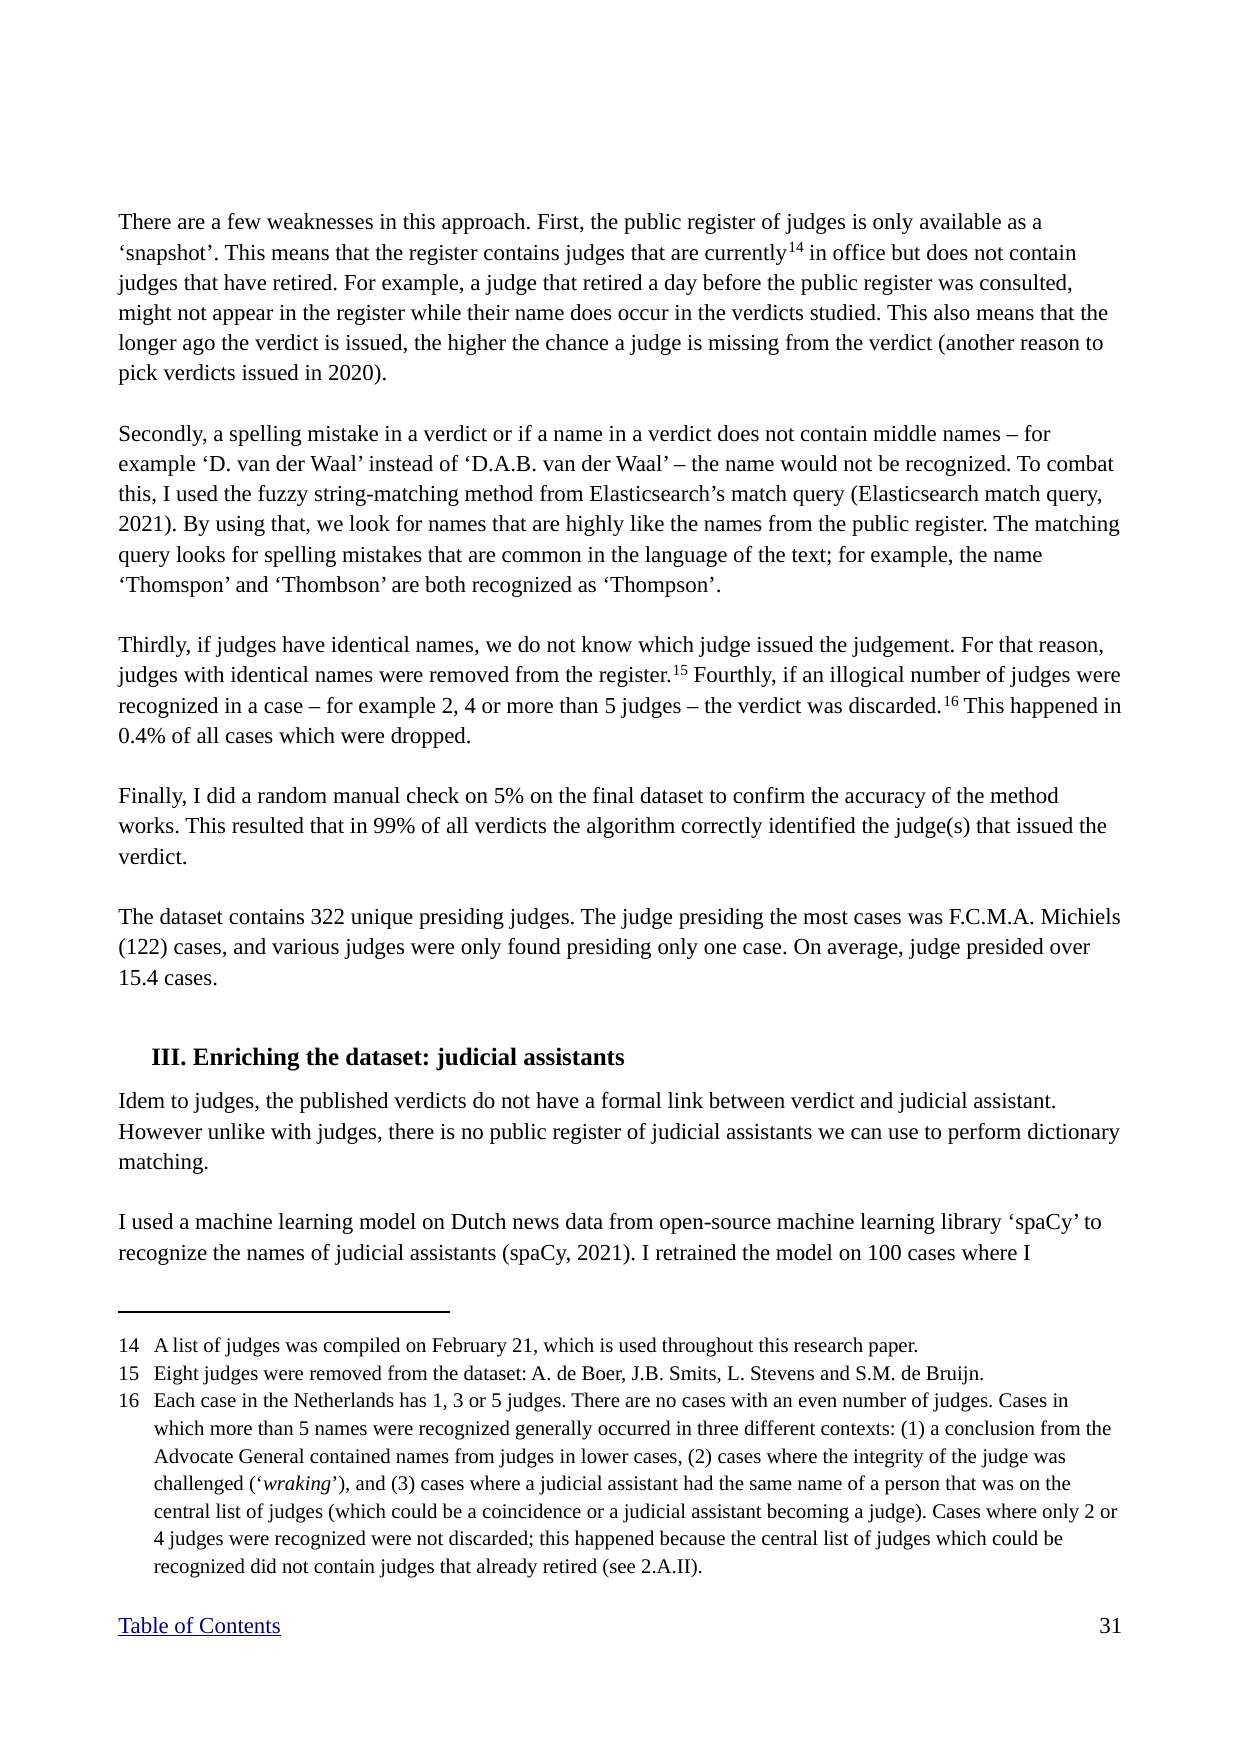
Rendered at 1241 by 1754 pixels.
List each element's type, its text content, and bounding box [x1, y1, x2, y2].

text I used a machine learning model on Dutch news data from open-source machine learning library ‘spaCy’ to recognize the names of judicial assistants (spaCy, 2021). I retrained the model on 100 cases where I [118, 1208, 1122, 1265]
text There are a few weaknesses in this approach. First, the public register of judges is only available as a ‘snapshot’. This means that the register contains judges that are currently in office but does not contain judges that have retired. For example, a judge that retired a day before the public register was consulted, might not appear in the register while their name does occur in the verdicts studied. This also means that the longer ago the verdict is issued, the higher the chance a judge is missing from the verdict (another reason to pick verdicts issued in 2020). [118, 208, 1122, 386]
text Idem to judges, the published verdicts do not have a formal link between verdict and judicial assistant. However unlike with judges, there is no public register of judicial assistants we can use to perform dictionary matching. [118, 1087, 1122, 1174]
text The dataset contains 322 unique presiding judges. The judge presiding the most cases was F.C.M.A. Michiels (122) cases, and various judges were only found presiding only one case. On average, judge presided over 15.4 cases. [118, 903, 1122, 990]
text A list of judges was compiled on February 21, which is used throughout this research paper. [118, 1333, 1122, 1357]
text Eight judges were removed from the dataset: A. de Boer, J.B. Smits, L. Stevens and S.M. de Bruijn. [118, 1361, 1122, 1385]
text Each case in the Netherlands has 1, 3 or 5 judges. There are no cases with an even number of judges. Cases in which more than 5 names were recognized generally occurred in three different contexts: (1) a conclusion from the Advocate General contained names from judges in lower cases, (2) cases where the integrity of the judge was challenged (‘wraking’), and (3) cases where a judicial assistant had the same name of a person that was on the central list of judges (which could be a coincidence or a judicial assistant becoming a judge). Cases where only 2 or 4 judges were recognized were not discarded; this happened because the central list of judges which could be recognized did not contain judges that already retired (see 2.A.II). [118, 1388, 1122, 1578]
subtitle III. Enriching the dataset: judicial assistants [151, 1042, 1122, 1071]
text Thirdly, if judges have identical names, we do not know which judge issued the judgement. For that reason, judges with identical names were removed from the register. Fourthly, if an illogical number of judges were recognized in a case – for example 2, 4 or more than 5 judges – the verdict was discarded. This happened in 0.4% of all cases which were dropped. [118, 631, 1122, 748]
text Secondly, a spelling mistake in a verdict or if a name in a verdict does not contain middle names – for example ‘D. van der Waal’ instead of ‘D.A.B. van der Waal’ – the name would not be recognized. To combat this, I used the fuzzy string-matching method from Elasticsearch’s match query (Elasticsearch match query, 2021). By using that, we look for names that are highly like the names from the public register. The matching query looks for spelling mistakes that are common in the language of the text; for example, the name ‘Thomspon’ and ‘Thombson’ are both recognized as ‘Thompson’. [118, 420, 1122, 597]
text Finally, I did a random manual check on 5% on the final dataset to confirm the accuracy of the method works. This resulted that in 99% of all verdicts the algorithm correctly identified the judge(s) that issued the verdict. [118, 782, 1122, 869]
